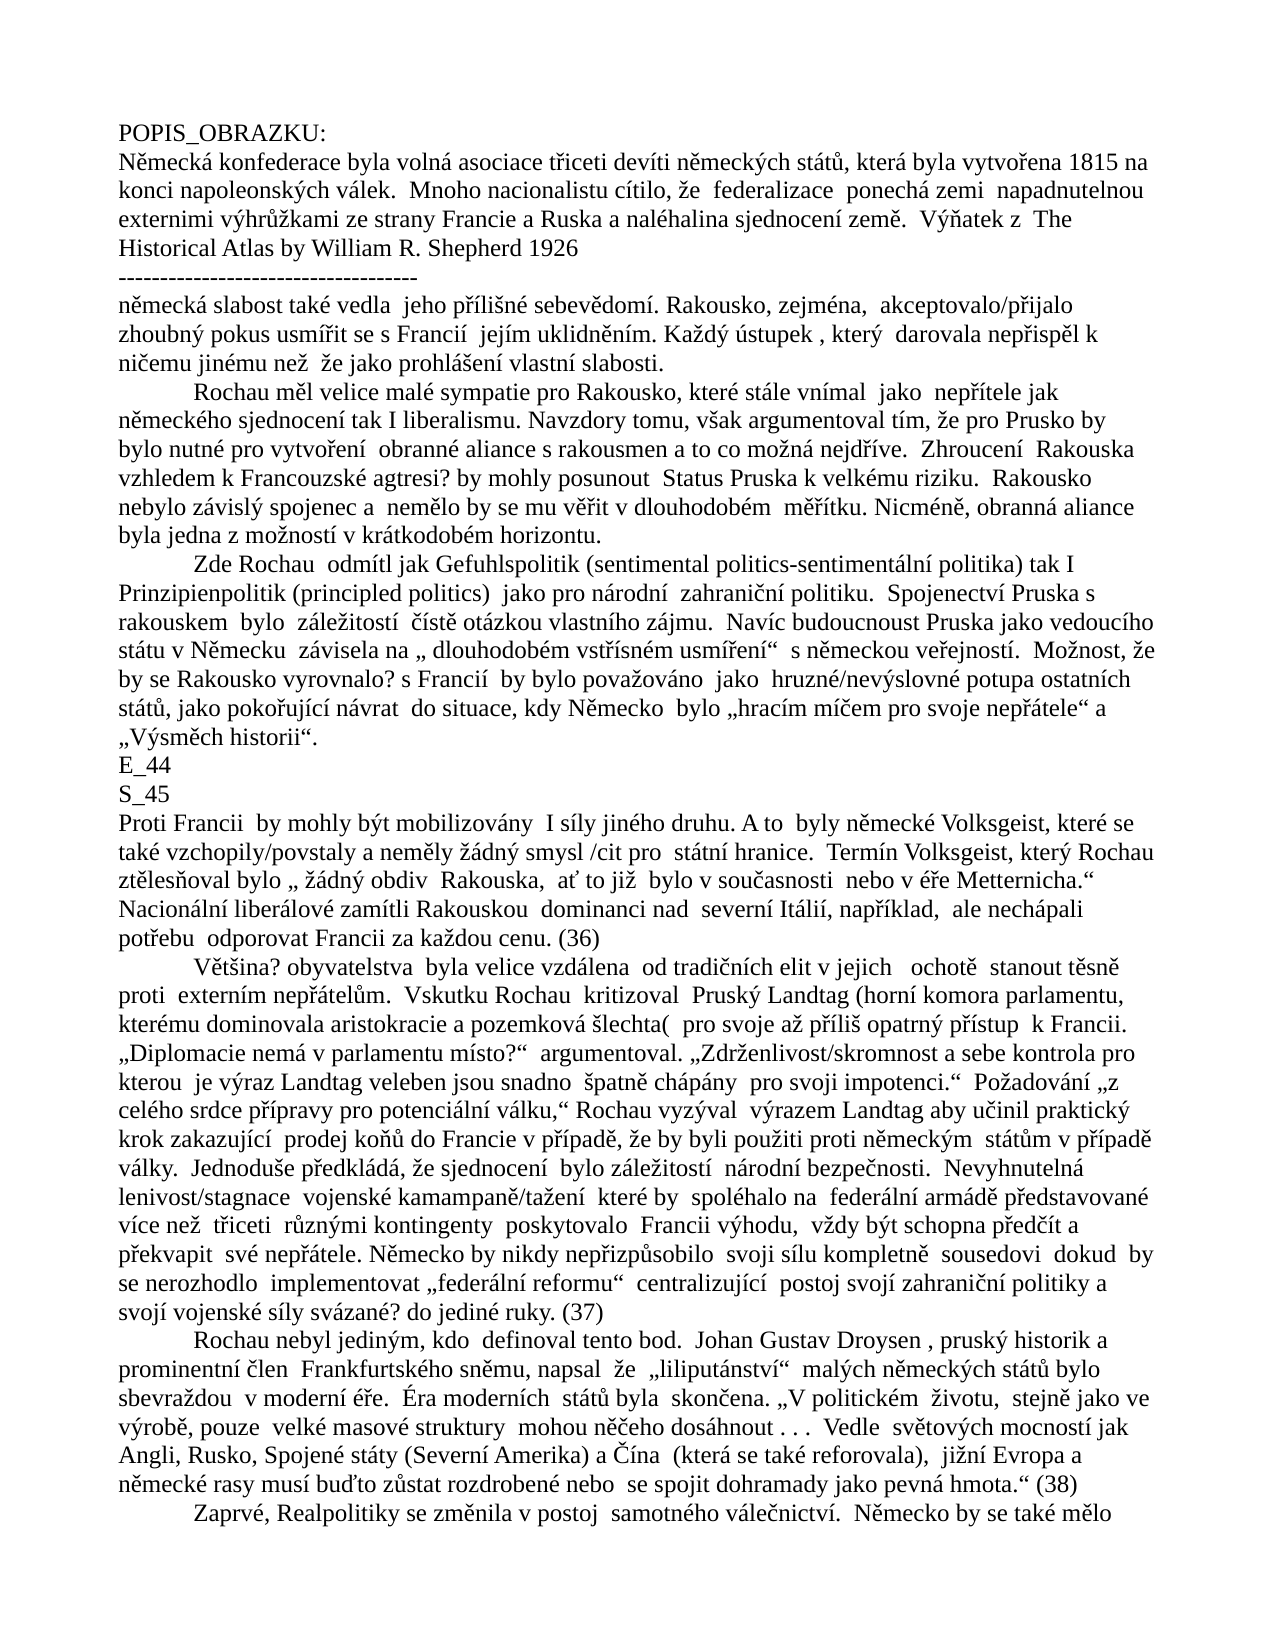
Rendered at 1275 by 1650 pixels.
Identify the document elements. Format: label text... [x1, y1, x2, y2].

text Zde Rochau odmítl jak Gefuhlspolitik (sentimental politics-sentimentální politika) tak I Prinzipienpolitik (principled politics) jako pro národní zahraniční politiku. Spojenectví Pruska s rakouskem bylo záležitostí čístě otázkou vlastního zájmu. Navíc budoucnoust Pruska jako vedoucího státu v Německu závisela na „ dlouhodobém vstřísném usmíření“ s německou veřejností. Možnost, že by se Rakousko vyrovnalo? s Francií by bylo považováno jako hruzné/nevýslovné potupa ostatních států, jako pokořující návrat do situace, kdy Německo bylo „hracím míčem pro svoje nepřátele“ a „Výsměch historii“. [118, 549, 1157, 751]
text POPIS_OBRAZKU: [118, 118, 1157, 147]
text Zaprvé, Realpolitiky se změnila v postoj samotného válečnictví. Německo by se také mělo [118, 1498, 1157, 1527]
text S_45 [118, 779, 1157, 808]
text Rochau měl velice malé sympatie pro Rakousko, které stále vnímal jako nepřítele jak německého sjednocení tak I liberalismu. Navzdory tomu, však argumentoval tím, že pro Prusko by bylo nutné pro vytvoření obranné aliance s rakousmen a to co možná nejdříve. Zhroucení Rakouska vzhledem k Francouzské agtresi? by mohly posunout Status Pruska k velkému riziku. Rakousko nebylo závislý spojenec a nemělo by se mu věřit v dlouhodobém měřítku. Nicméně, obranná aliance byla jedna z možností v krátkodobém horizontu. [118, 377, 1157, 549]
text německá slabost také vedla jeho přílišné sebevědomí. Rakousko, zejména, akceptovalo/přijalo zhoubný pokus usmířit se s Francií jejím uklidněním. Každý ústupek , který darovala nepřispěl k ničemu jinému než že jako prohlášení vlastní slabosti. [118, 291, 1157, 377]
text Rochau nebyl jediným, kdo definoval tento bod. Johan Gustav Droysen , pruský historik a prominentní člen Frankfurtského sněmu, napsal že „liliputánství“ malých německých států bylo sbevraždou v moderní éře. Éra moderních států byla skončena. „V politickém životu, stejně jako ve výrobě, pouze velké masové struktury mohou něčeho dosáhnout . . . Vedle světových mocností jak Angli, Rusko, Spojené státy (Severní Amerika) a Čína (která se také reforovala), jižní Evropa a německé rasy musí buďto zůstat rozdrobené nebo se spojit dohramady jako pevná hmota.“ (38) [118, 1326, 1157, 1498]
text Proti Francii by mohly být mobilizovány I síly jiného druhu. A to byly německé Volksgeist, které se také vzchopily/povstaly a neměly žádný smysl /cit pro státní hranice. Termín Volksgeist, který Rochau ztělesňoval bylo „ žádný obdiv Rakouska, ať to již bylo v současnosti nebo v éře Metternicha.“ Nacionální liberálové zamítli Rakouskou dominanci nad severní Itálií, například, ale nechápali potřebu odporovat Francii za každou cenu. (36) [118, 808, 1157, 952]
text Většina? obyvatelstva byla velice vzdálena od tradičních elit v jejich ochotě stanout těsně proti externím nepřátelům. Vskutku Rochau kritizoval Pruský Landtag (horní komora parlamentu, kterému dominovala aristokracie a pozemková šlechta( pro svoje až příliš opatrný přístup k Francii. „Diplomacie nemá v parlamentu místo?“ argumentoval. „Zdrženlivost/skromnost a sebe kontrola pro kterou je výraz Landtag veleben jsou snadno špatně chápány pro svoji impotenci.“ Požadování „z celého srdce přípravy pro potenciální válku,“ Rochau vyzýval výrazem Landtag aby učinil praktický krok zakazující prodej koňů do Francie v případě, že by byli použiti proti německým státům v případě války. Jednoduše předkládá, že sjednocení bylo záležitostí národní bezpečnosti. Nevyhnutelná lenivost/stagnace vojenské kamampaně/tažení které by spoléhalo na federální armádě představované více než třiceti různými kontingenty poskytovalo Francii výhodu, vždy být schopna předčít a překvapit své nepřátele. Německo by nikdy nepřizpůsobilo svoji sílu kompletně sousedovi dokud by se nerozhodlo implementovat „federální reformu“ centralizující postoj svojí zahraniční politiky a svojí vojenské síly svázané? do jediné ruky. (37) [118, 952, 1157, 1326]
text ------------------------------------ [118, 262, 1157, 291]
text Německá konfederace byla volná asociace třiceti devíti německých států, která byla vytvořena 1815 na konci napoleonských válek. Mnoho nacionalistu cítilo, že federalizace ponechá zemi napadnutelnou externimi výhrůžkami ze strany Francie a Ruska a naléhalina sjednocení země. Výňatek z The Historical Atlas by William R. Shepherd 1926 [118, 147, 1157, 262]
text E_44 [118, 751, 1157, 779]
